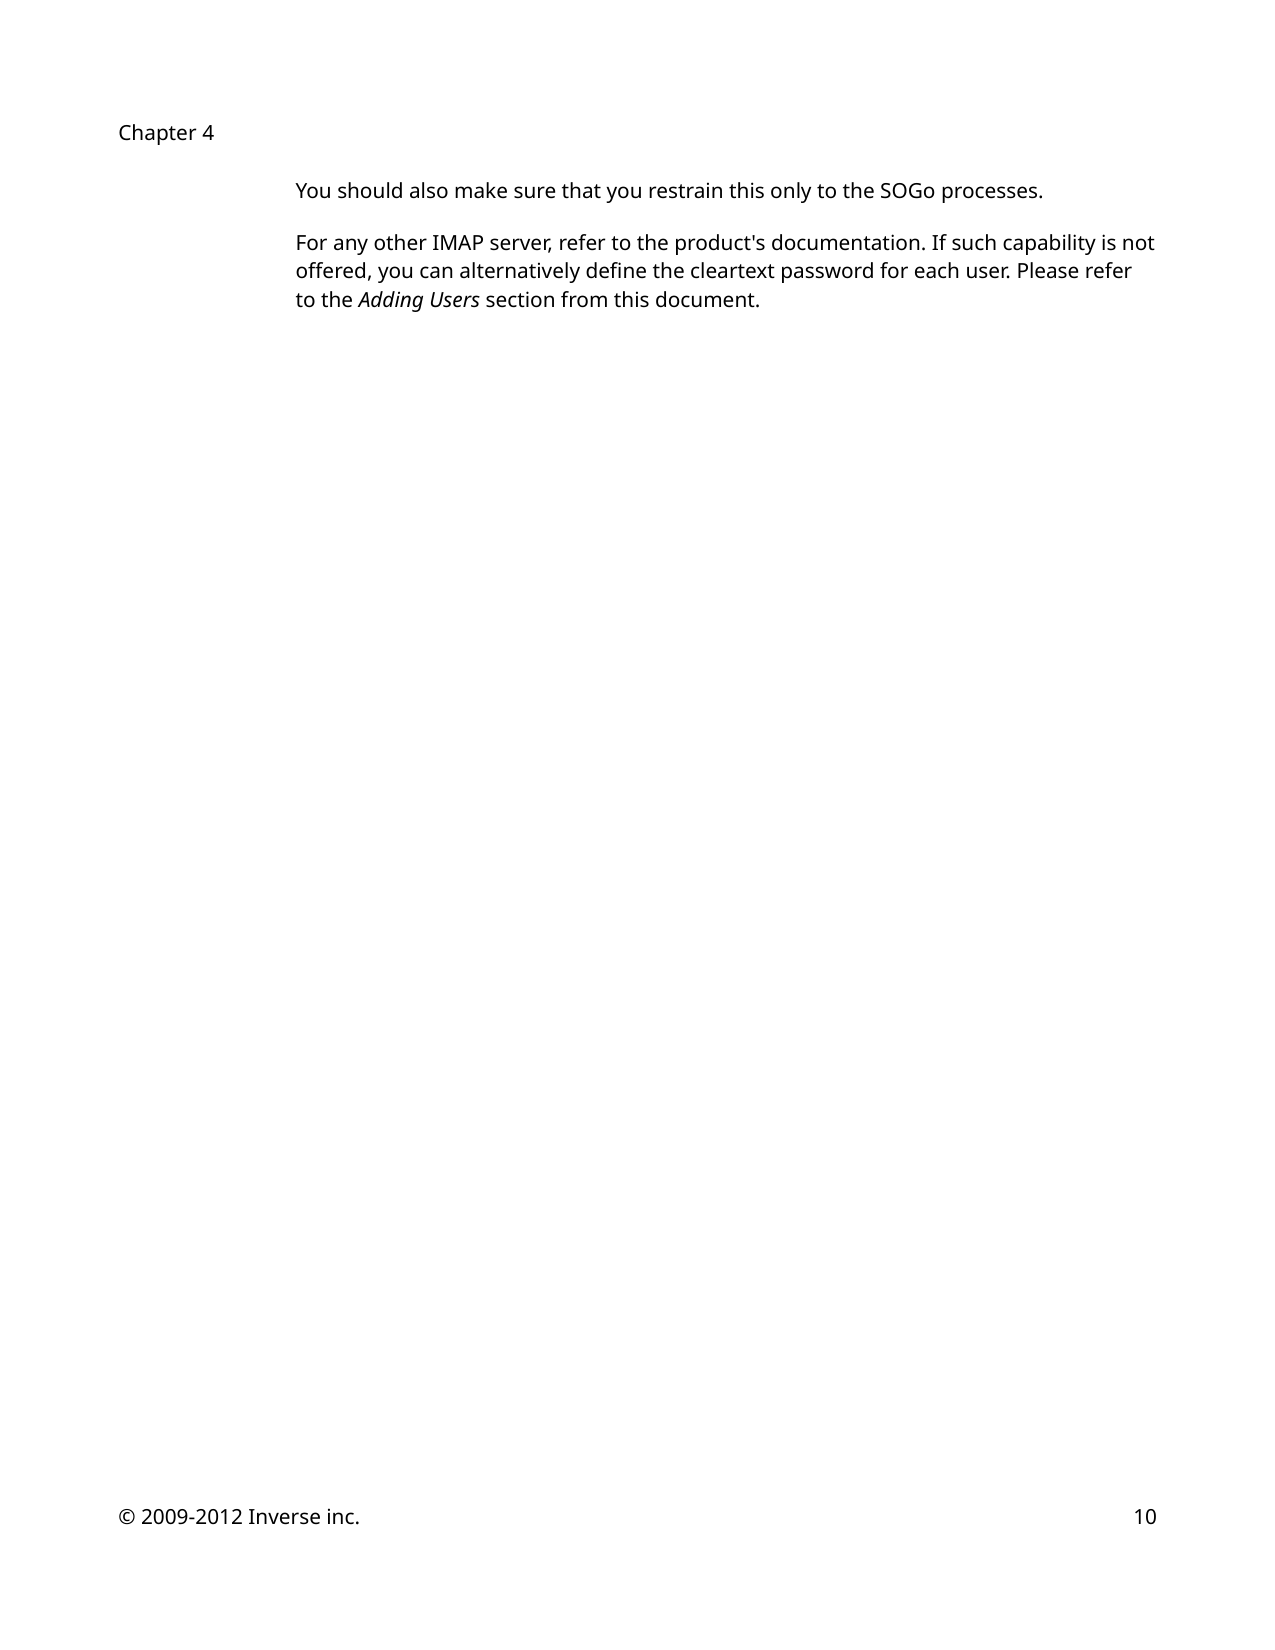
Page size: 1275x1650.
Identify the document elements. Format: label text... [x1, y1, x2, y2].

text You should also make sure that you restrain this only to the SOGo processes. [295, 176, 1157, 204]
text For any other IMAP server, refer to the product's documentation. If such capability is not offered, you can alternatively define the cleartext password for each user. Please refer to the Adding Users section from this document. [295, 228, 1157, 313]
